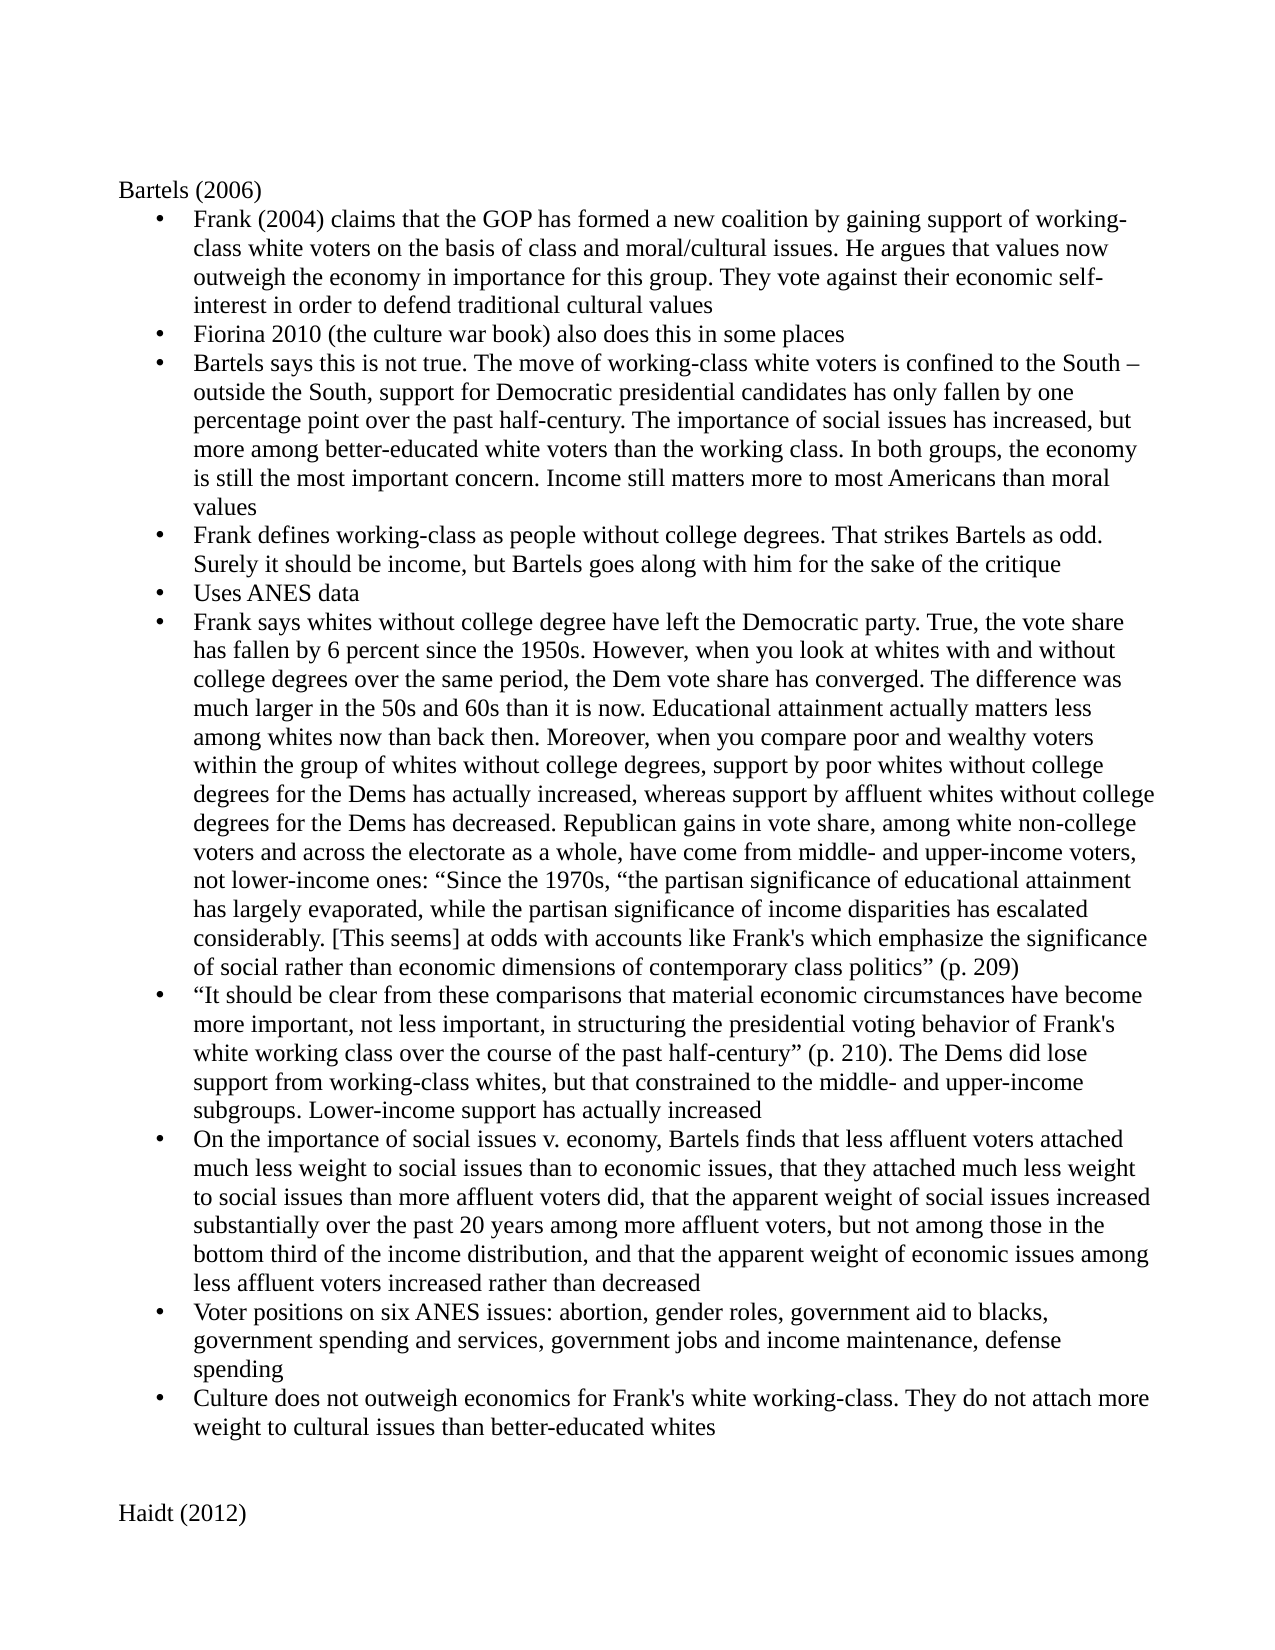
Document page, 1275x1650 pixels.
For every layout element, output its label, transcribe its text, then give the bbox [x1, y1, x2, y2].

list Fiorina 2010 (the culture war book) also does this in some places [156, 319, 1157, 348]
list Culture does not outweigh economics for Frank's white working-class. They do not attach more weight to cultural issues than better-educated whites [156, 1383, 1157, 1441]
text Haidt (2012) [118, 1498, 1157, 1527]
list Bartels says this is not true. The move of working-class white voters is confined to the South – outside the South, support for Democratic presidential candidates has only fallen by one percentage point over the past half-century. The importance of social issues has increased, but more among better-educated white voters than the working class. In both groups, the economy is still the most important concern. Income still matters more to most Americans than moral values [156, 348, 1157, 521]
list Frank says whites without college degree have left the Democratic party. True, the vote share has fallen by 6 percent since the 1950s. However, when you look at whites with and without college degrees over the same period, the Dem vote share has converged. The difference was much larger in the 50s and 60s than it is now. Educational attainment actually matters less among whites now than back then. Moreover, when you compare poor and wealthy voters within the group of whites without college degrees, support by poor whites without college degrees for the Dems has actually increased, whereas support by affluent whites without college degrees for the Dems has decreased. Republican gains in vote share, among white non-college voters and across the electorate as a whole, have come from middle- and upper-income voters, not lower-income ones: “Since the 1970s, “the partisan significance of educational attainment has largely evaporated, while the partisan significance of income disparities has escalated considerably. [This seems] at odds with accounts like Frank's which emphasize the significance of social rather than economic dimensions of contemporary class politics” (p. 209) [156, 607, 1157, 981]
list “It should be clear from these comparisons that material economic circumstances have become more important, not less important, in structuring the presidential voting behavior of Frank's white working class over the course of the past half-century” (p. 210). The Dems did lose support from working-class whites, but that constrained to the middle- and upper-income subgroups. Lower-income support has actually increased [156, 981, 1157, 1124]
list Voter positions on six ANES issues: abortion, gender roles, government aid to blacks, government spending and services, government jobs and income maintenance, defense spending [156, 1297, 1157, 1383]
text Bartels (2006) [118, 176, 1157, 204]
list Frank (2004) claims that the GOP has formed a new coalition by gaining support of working-class white voters on the basis of class and moral/cultural issues. He argues that values now outweigh the economy in importance for this group. They vote against their economic self-interest in order to defend traditional cultural values [156, 204, 1157, 319]
list On the importance of social issues v. economy, Bartels finds that less affluent voters attached much less weight to social issues than to economic issues, that they attached much less weight to social issues than more affluent voters did, that the apparent weight of social issues increased substantially over the past 20 years among more affluent voters, but not among those in the bottom third of the income distribution, and that the apparent weight of economic issues among less affluent voters increased rather than decreased [156, 1124, 1157, 1297]
list Frank defines working-class as people without college degrees. That strikes Bartels as odd. Surely it should be income, but Bartels goes along with him for the sake of the critique [156, 521, 1157, 578]
list Uses ANES data [156, 578, 1157, 607]
